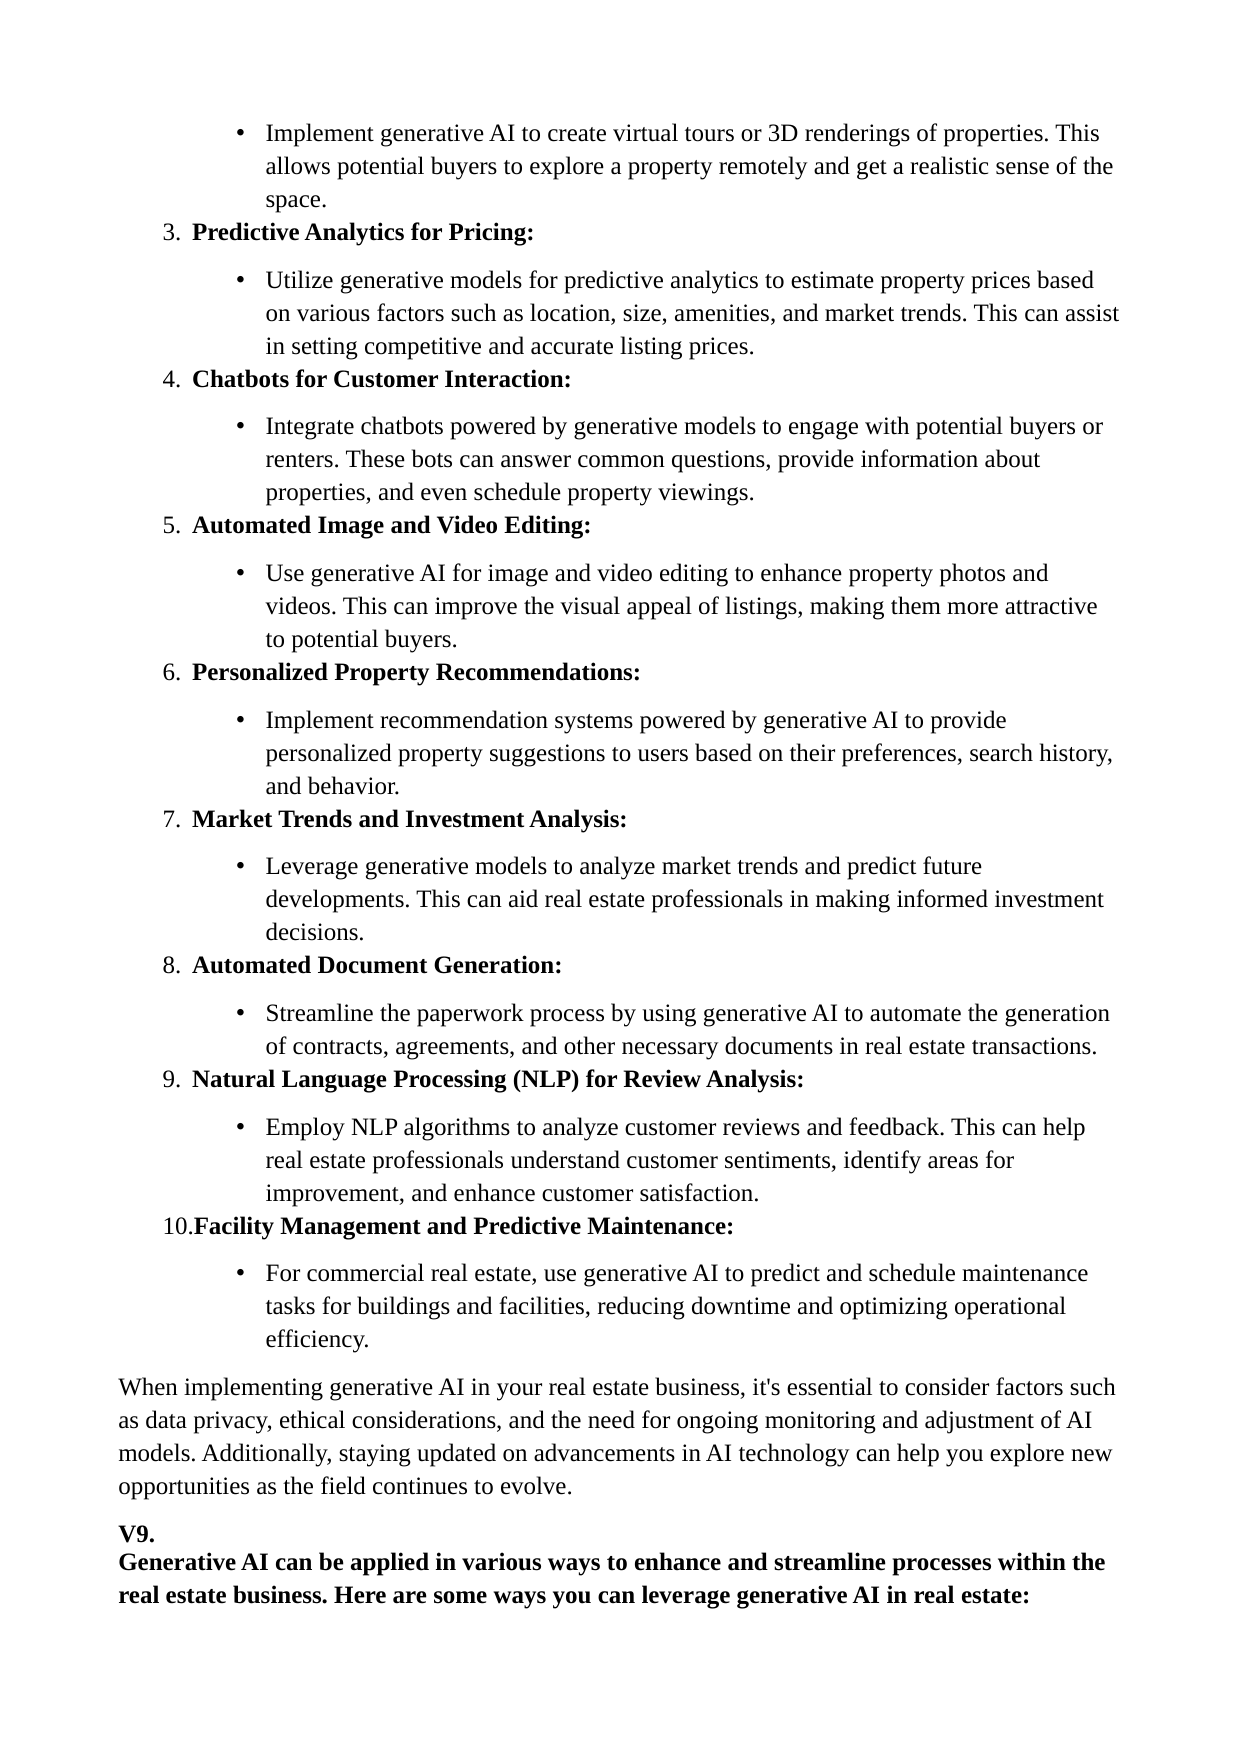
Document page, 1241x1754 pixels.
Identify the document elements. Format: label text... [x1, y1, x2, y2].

list Predictive Analytics for Pricing: [162, 217, 1122, 246]
list Streamline the paperwork process by using generative AI to automate the generation of contracts, agreements, and other necessary documents in real estate transactions. [236, 998, 1122, 1060]
text V9. [118, 1519, 1122, 1547]
list Chatbots for Customer Interaction: [162, 364, 1122, 393]
list Integrate chatbots powered by generative models to engage with potential buyers or renters. These bots can answer common questions, provide information about properties, and even schedule property viewings. [236, 411, 1122, 506]
list Utilize generative models for predictive analytics to estimate property prices based on various factors such as location, size, amenities, and market trends. This can assist in setting competitive and accurate listing prices. [236, 265, 1122, 359]
list Natural Language Processing (NLP) for Review Analysis: [162, 1064, 1122, 1093]
text When implementing generative AI in your real estate business, it's essential to consider factors such as data privacy, ethical considerations, and the need for ongoing monitoring and adjustment of AI models. Additionally, staying updated on advancements in AI technology can help you explore new opportunities as the field continues to evolve. [118, 1372, 1122, 1500]
list Implement recommendation systems powered by generative AI to provide personalized property suggestions to users based on their preferences, search history, and behavior. [236, 705, 1122, 799]
list Market Trends and Investment Analysis: [162, 804, 1122, 833]
list Personalized Property Recommendations: [162, 657, 1122, 686]
list For commercial real estate, use generative AI to predict and schedule maintenance tasks for buildings and facilities, reducing downtime and optimizing operational efficiency. [236, 1258, 1122, 1353]
list Employ NLP algorithms to analyze customer reviews and feedback. This can help real estate professionals understand customer sentiments, identify areas for improvement, and enhance customer satisfaction. [236, 1112, 1122, 1207]
list Facility Management and Predictive Maintenance: [162, 1211, 1122, 1239]
list Automated Document Generation: [162, 951, 1122, 979]
list Use generative AI for image and video editing to enhance property photos and videos. This can improve the visual appeal of listings, making them more attractive to potential buyers. [236, 558, 1122, 653]
list Leverage generative models to analyze market trends and predict future developments. This can aid real estate professionals in making informed investment decisions. [236, 851, 1122, 946]
list Automated Image and Video Editing: [162, 511, 1122, 539]
text Generative AI can be applied in various ways to enhance and streamline processes within the real estate business. Here are some ways you can leverage generative AI in real estate: [118, 1547, 1122, 1609]
list Implement generative AI to create virtual tours or 3D renderings of properties. This allows potential buyers to explore a property remotely and get a realistic sense of the space. [236, 118, 1122, 213]
